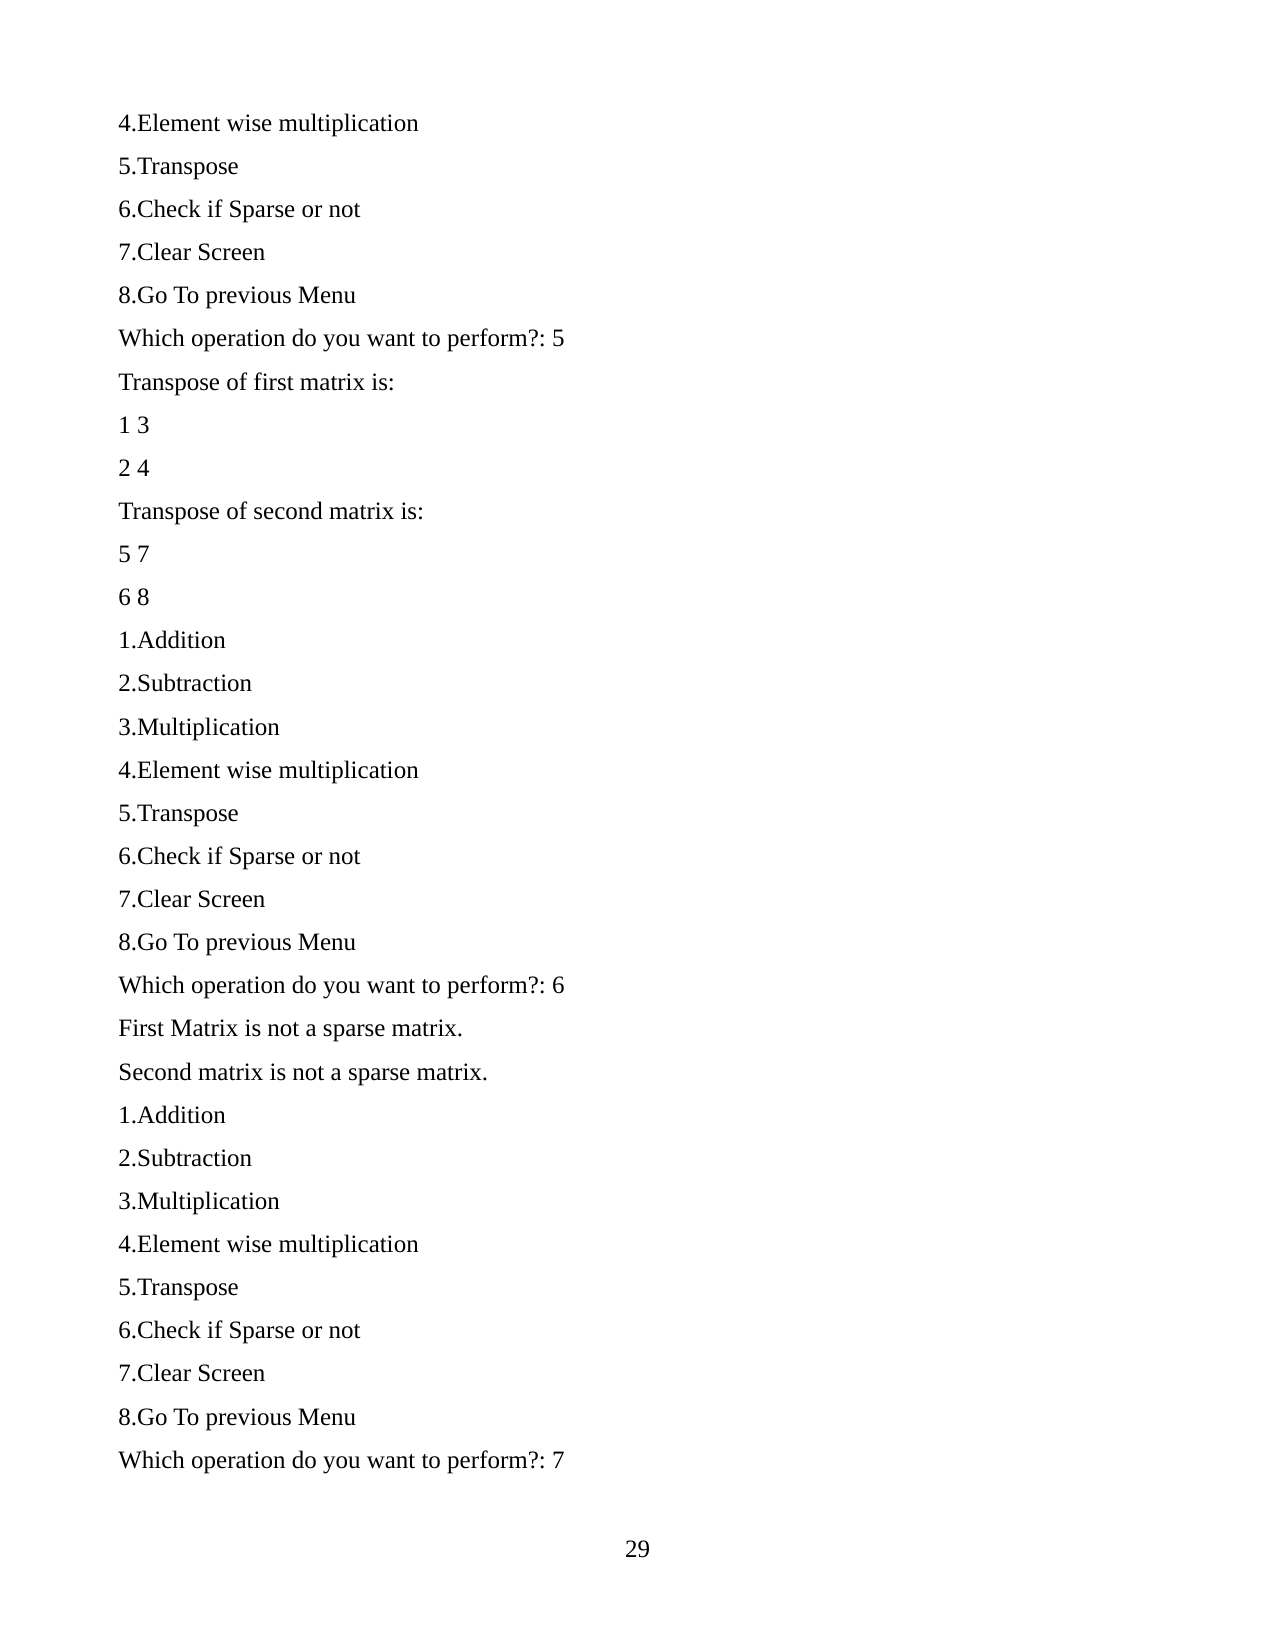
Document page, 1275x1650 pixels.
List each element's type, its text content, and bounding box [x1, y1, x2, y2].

text Which operation do you want to perform?: 6 [118, 970, 1157, 999]
text 7.Clear Screen [118, 1358, 1157, 1387]
text 7.Clear Screen [118, 884, 1157, 913]
text 5.Transpose [118, 151, 1157, 180]
text 4.Element wise multiplication [118, 1229, 1157, 1258]
text 6.Check if Sparse or not [118, 1315, 1157, 1344]
text 8.Go To previous Menu [118, 280, 1157, 309]
text 3.Multiplication [118, 712, 1157, 740]
text 8.Go To previous Menu [118, 927, 1157, 956]
text 4.Element wise multiplication [118, 755, 1157, 783]
text 5.Transpose [118, 798, 1157, 827]
text 1.Addition [118, 625, 1157, 654]
text 4.Element wise multiplication [118, 108, 1157, 137]
text 3.Multiplication [118, 1186, 1157, 1215]
text 2.Subtraction [118, 668, 1157, 697]
text 5 7 [118, 539, 1157, 568]
text Transpose of second matrix is: [118, 496, 1157, 525]
text 2.Subtraction [118, 1143, 1157, 1172]
text 6.Check if Sparse or not [118, 194, 1157, 223]
text 1 3 [118, 410, 1157, 438]
text 2 4 [118, 453, 1157, 482]
text 5.Transpose [118, 1272, 1157, 1301]
text 8.Go To previous Menu [118, 1402, 1157, 1430]
text Transpose of first matrix is: [118, 367, 1157, 395]
text 1.Addition [118, 1100, 1157, 1128]
text First Matrix is not a sparse matrix. [118, 1013, 1157, 1042]
text 6.Check if Sparse or not [118, 841, 1157, 870]
text Which operation do you want to perform?: 5 [118, 323, 1157, 352]
text 7.Clear Screen [118, 237, 1157, 266]
text 6 8 [118, 582, 1157, 611]
text Second matrix is not a sparse matrix. [118, 1057, 1157, 1085]
text Which operation do you want to perform?: 7 [118, 1445, 1157, 1473]
